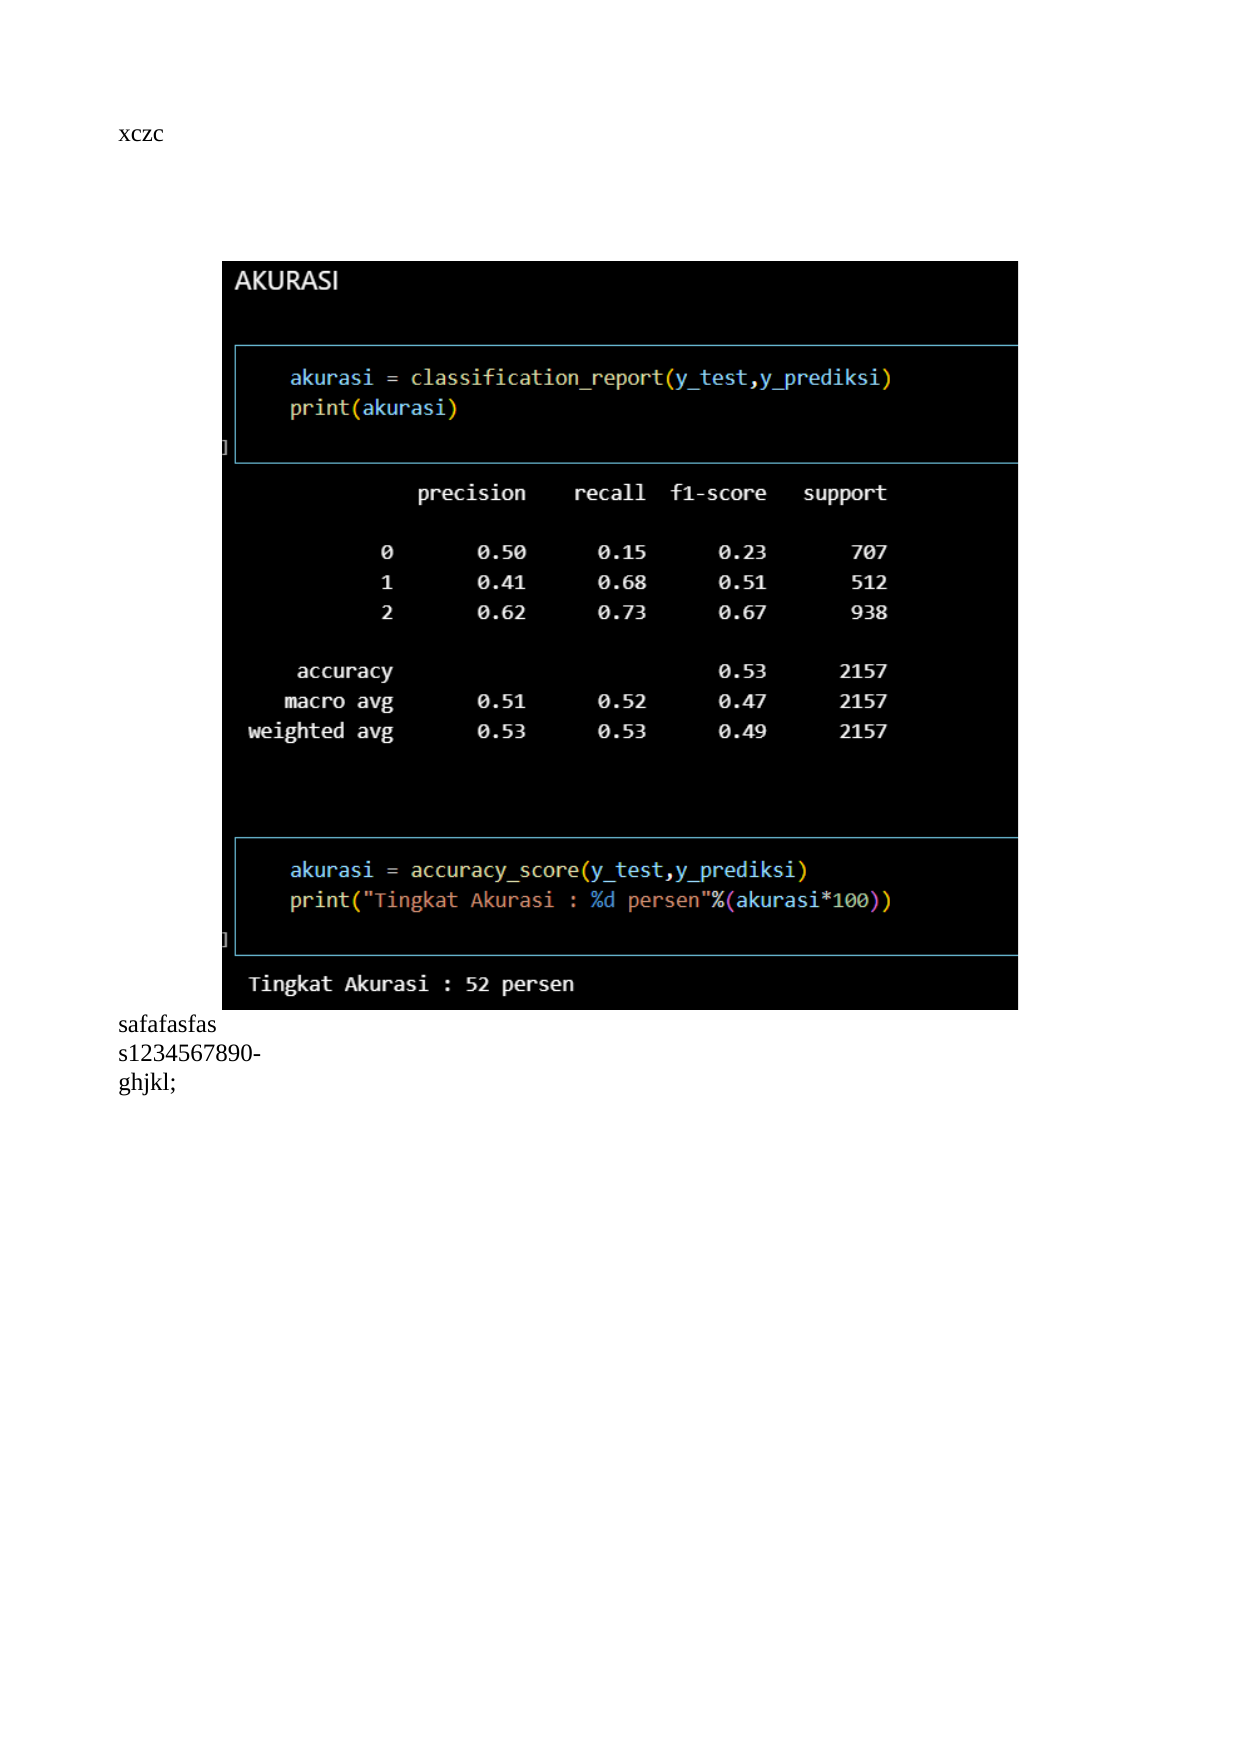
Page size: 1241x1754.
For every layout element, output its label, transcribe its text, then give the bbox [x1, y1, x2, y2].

text safafasfas [118, 262, 1122, 1038]
picture [222, 261, 1019, 1010]
text s1234567890- [118, 1038, 1122, 1067]
text xczc [118, 118, 1122, 147]
text ghjkl; [118, 1067, 1122, 1096]
